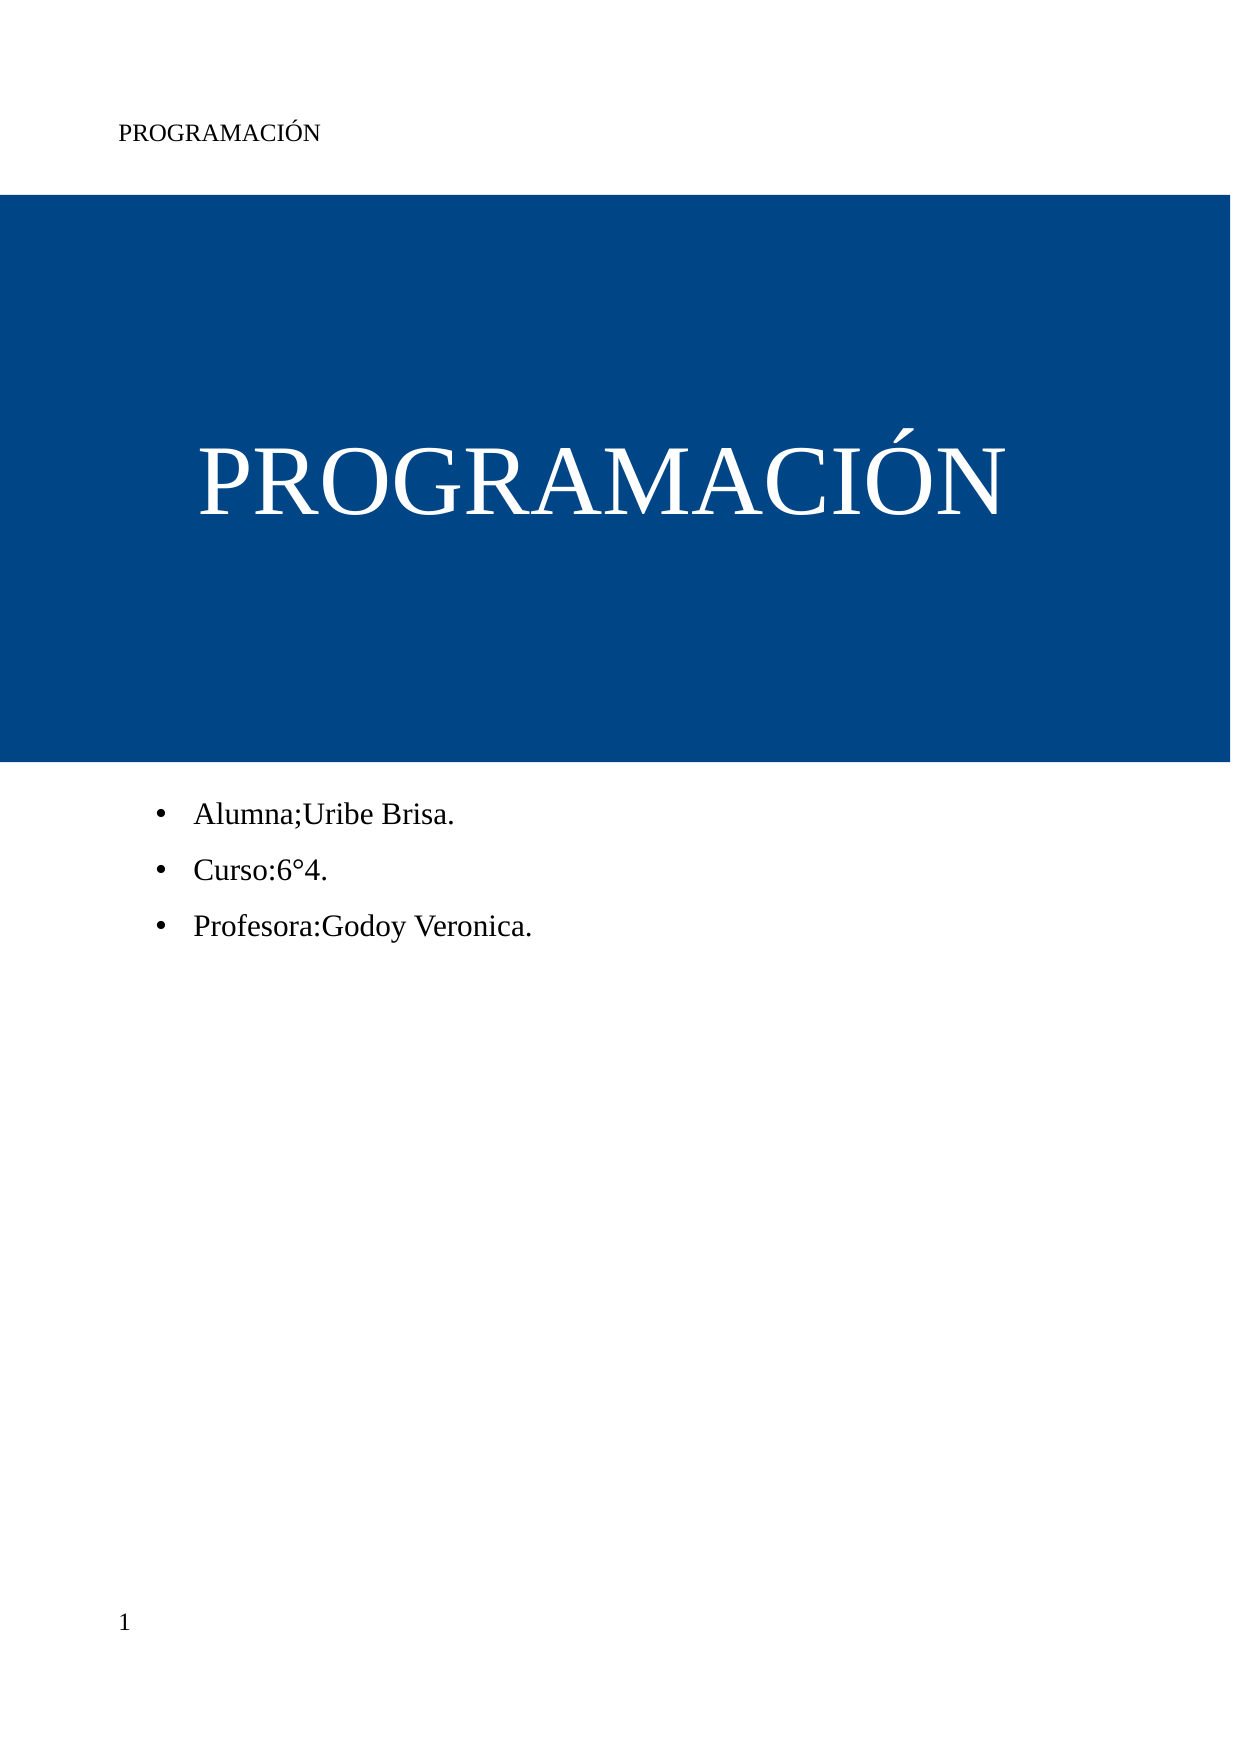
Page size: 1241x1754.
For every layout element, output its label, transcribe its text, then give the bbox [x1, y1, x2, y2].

list Alumna;Uribe Brisa. [156, 795, 1122, 831]
list Curso:6°4. [156, 851, 1122, 887]
list Profesora:Godoy Veronica. [156, 907, 1122, 943]
